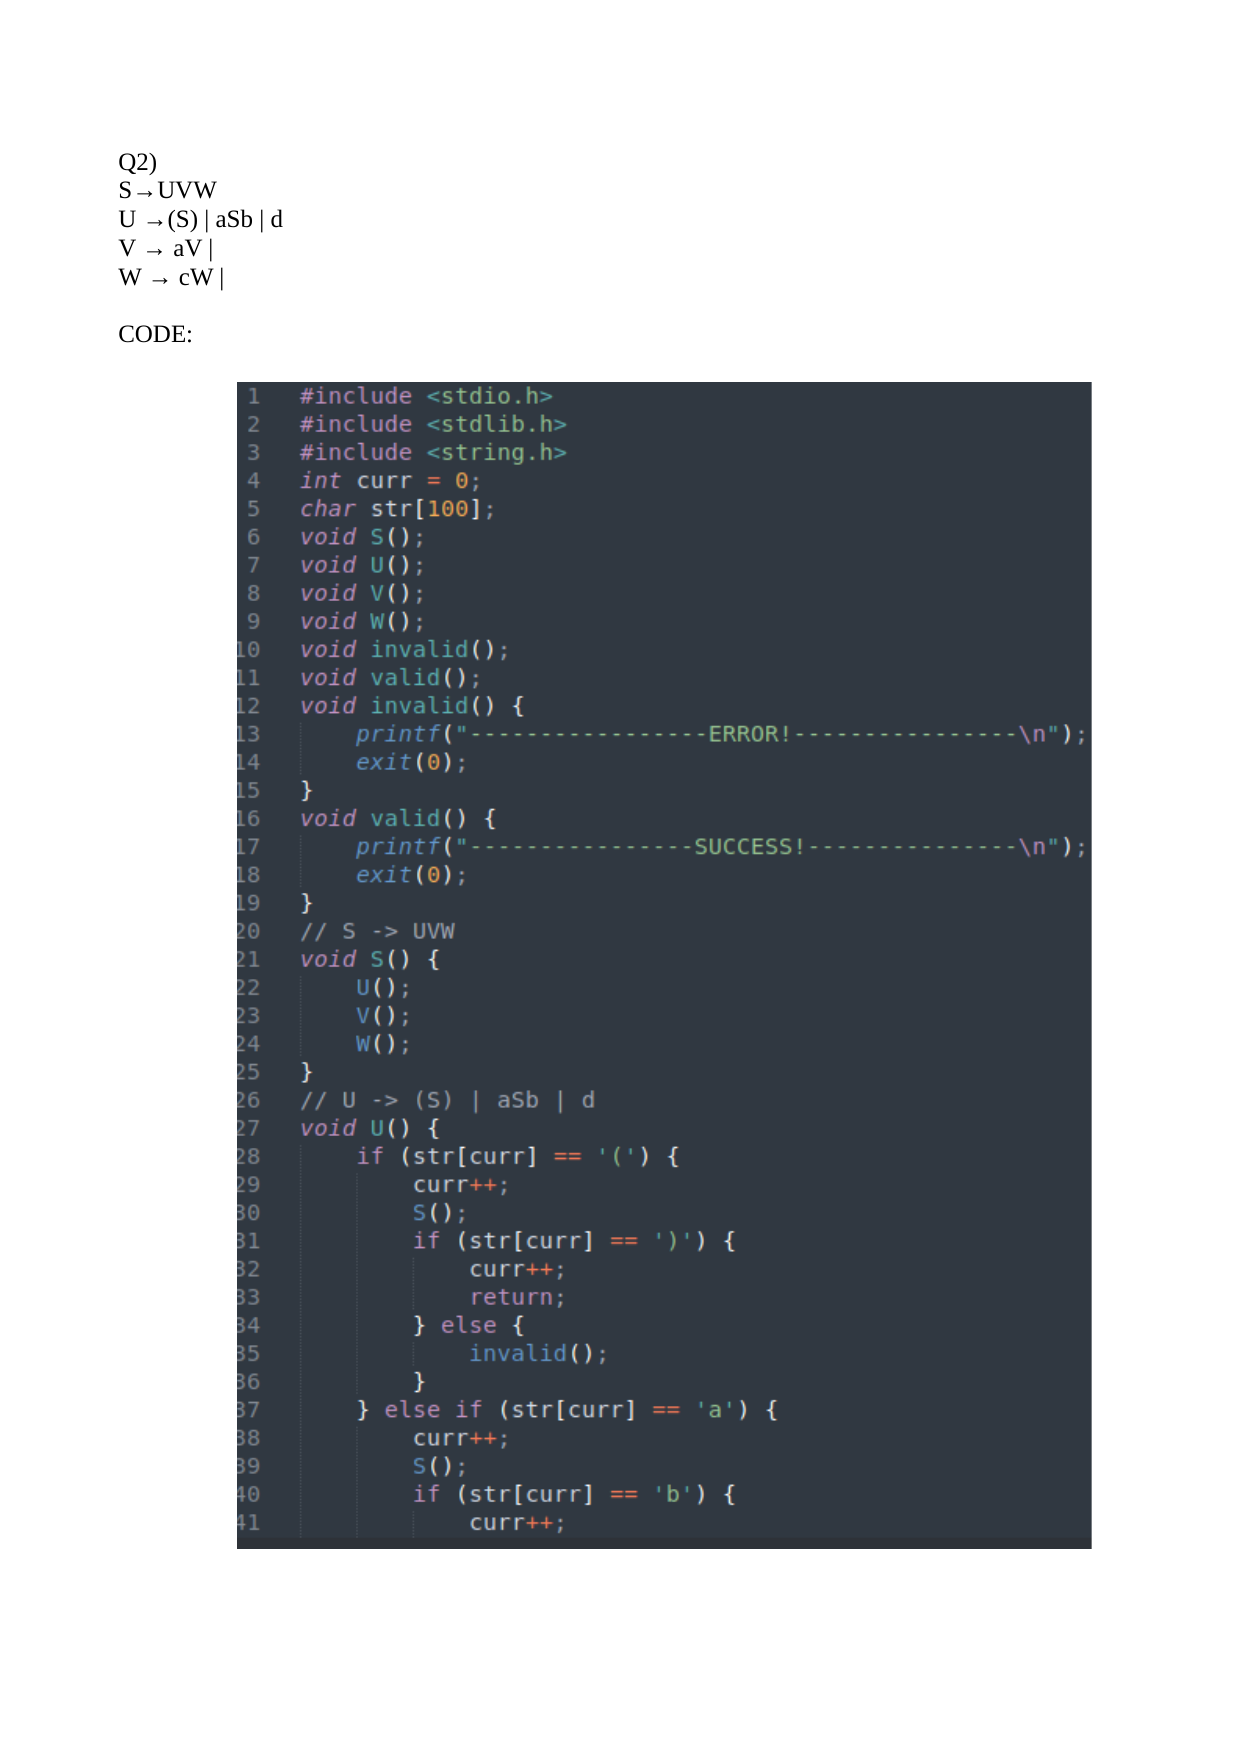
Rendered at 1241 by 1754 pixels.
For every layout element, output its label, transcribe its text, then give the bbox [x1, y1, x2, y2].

text CODE: [118, 319, 1122, 348]
text U →(S) | aSb | d [118, 204, 1122, 233]
picture [237, 382, 1092, 1549]
text W → cW | 𝜖 [118, 262, 1122, 291]
text V → aV | 𝜖 [118, 233, 1122, 262]
text S→UVW [118, 176, 1122, 204]
text Q2) [118, 147, 1122, 176]
